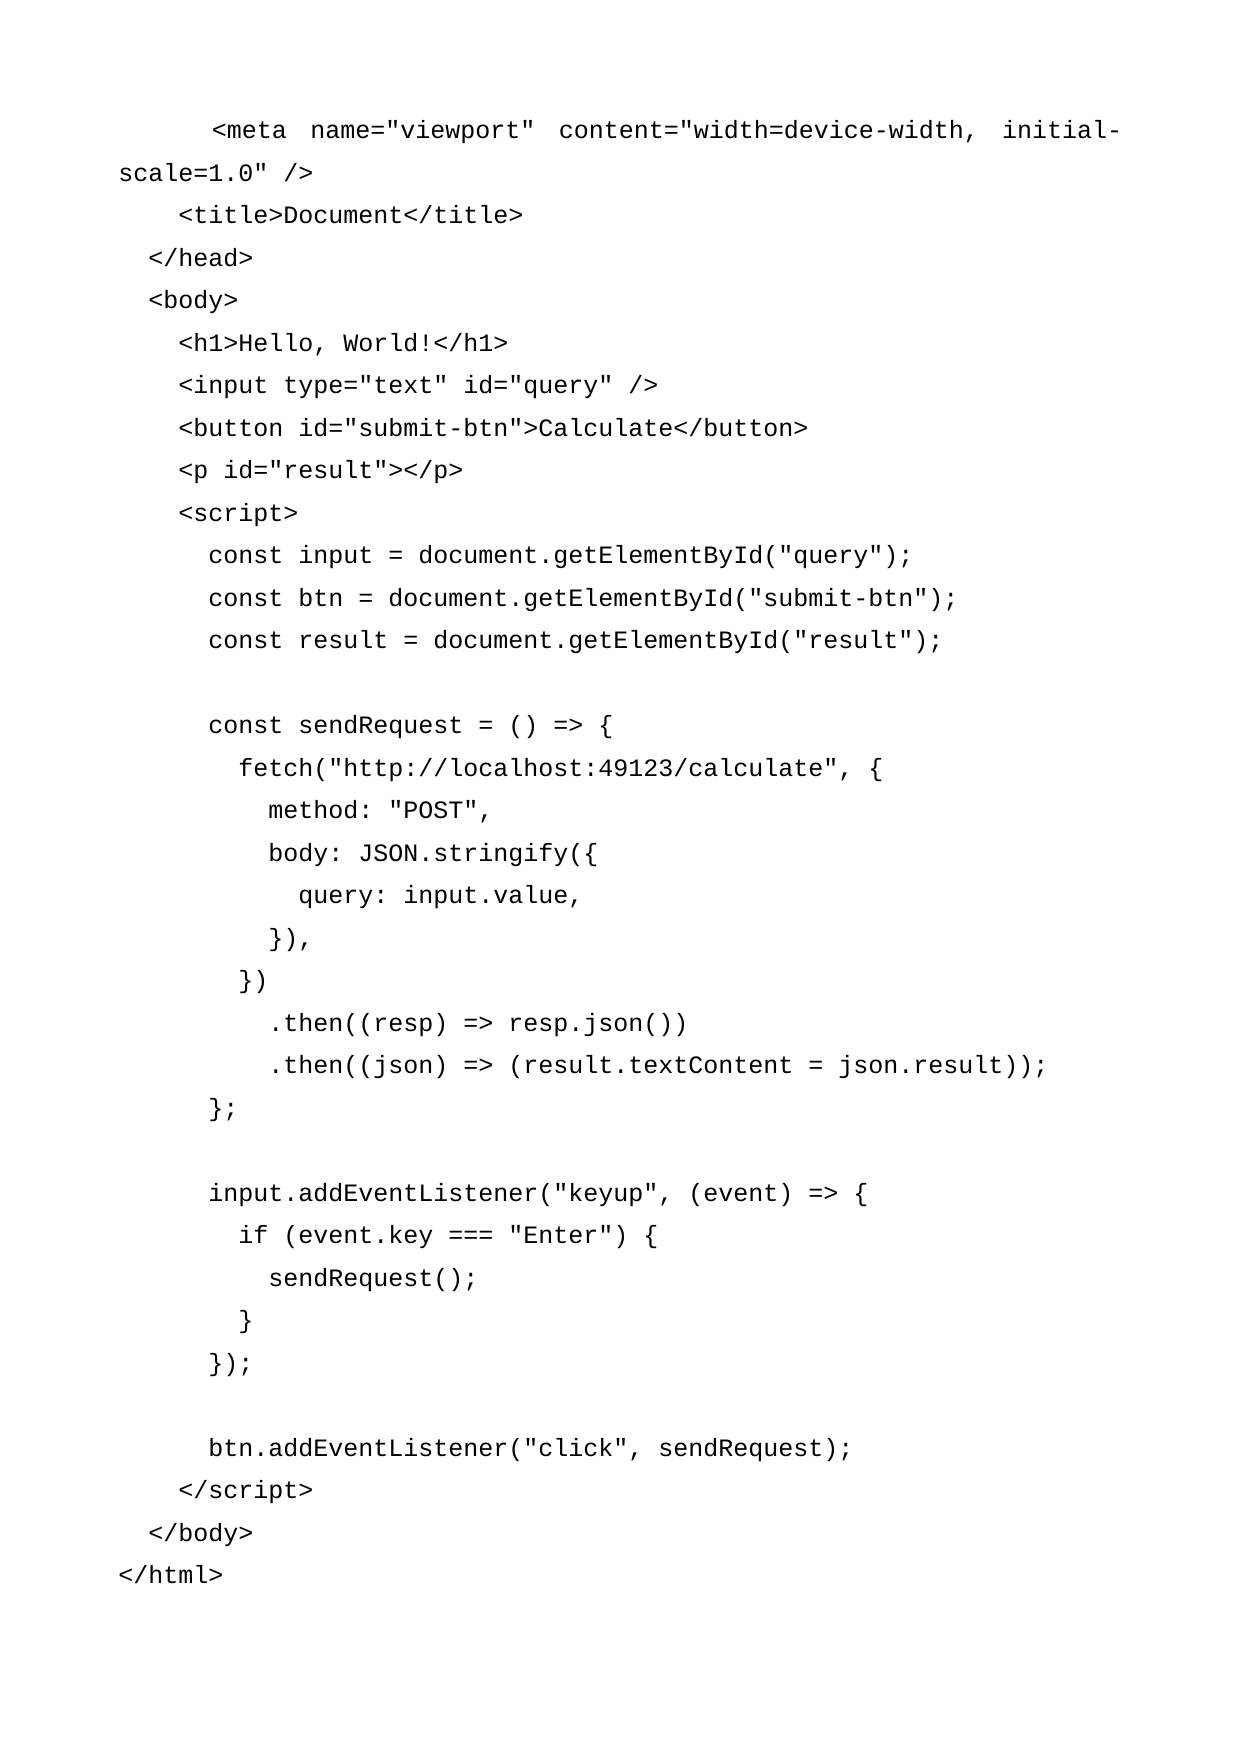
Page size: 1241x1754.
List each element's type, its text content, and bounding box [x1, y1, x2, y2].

text </body> [118, 1521, 1122, 1549]
text }) [118, 968, 1122, 996]
text btn.addEventListener("click", sendRequest); [118, 1436, 1122, 1464]
text }; [118, 1096, 1122, 1124]
text <h1>Hello, World!</h1> [118, 331, 1122, 359]
text method: "POST", [118, 798, 1122, 826]
text const input = document.getElementById("query"); [118, 543, 1122, 571]
text </head> [118, 246, 1122, 274]
text query: input.value, [118, 883, 1122, 911]
text const btn = document.getElementById("submit-btn"); [118, 586, 1122, 614]
text </html> [118, 1563, 1122, 1591]
text }), [118, 926, 1122, 954]
text if (event.key === "Enter") { [118, 1223, 1122, 1251]
text fetch("http://localhost:49123/calculate", { [118, 756, 1122, 784]
text const sendRequest = () => { [118, 713, 1122, 741]
text sendRequest(); [118, 1266, 1122, 1294]
text <button id="submit-btn">Calculate</button> [118, 416, 1122, 444]
text } [118, 1308, 1122, 1336]
text .then((resp) => resp.json()) [118, 1011, 1122, 1039]
text body: JSON.stringify({ [118, 841, 1122, 869]
text <title>Document</title> [118, 203, 1122, 231]
text .then((json) => (result.textContent = json.result)); [118, 1053, 1122, 1081]
text <script> [118, 501, 1122, 529]
text </script> [118, 1478, 1122, 1506]
text }); [118, 1351, 1122, 1379]
text input.addEventListener("keyup", (event) => { [118, 1181, 1122, 1209]
text <meta name="viewport" content="width=device-width, initial-scale=1.0" /> [118, 118, 1122, 189]
text <body> [118, 288, 1122, 316]
text const result = document.getElementById("result"); [118, 628, 1122, 656]
text <p id="result"></p> [118, 458, 1122, 486]
text <input type="text" id="query" /> [118, 373, 1122, 401]
